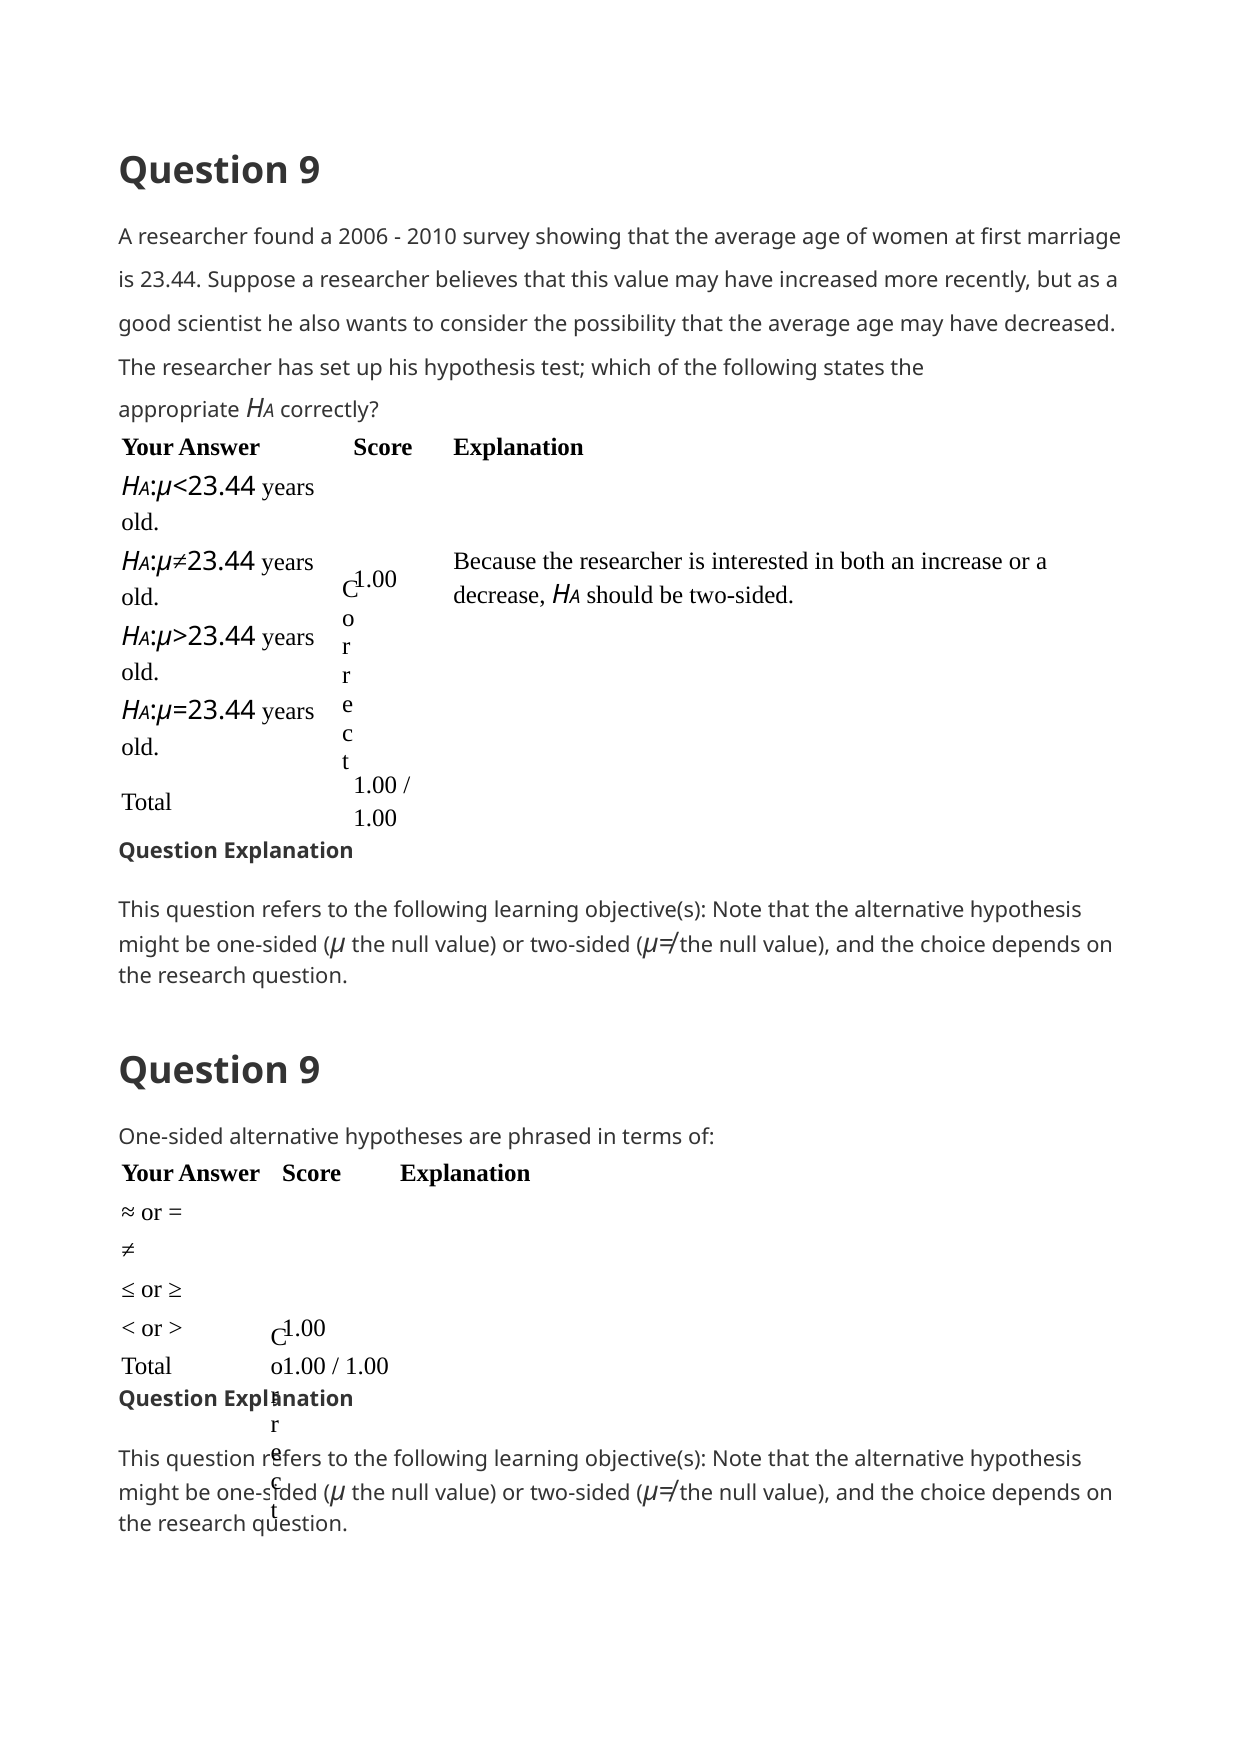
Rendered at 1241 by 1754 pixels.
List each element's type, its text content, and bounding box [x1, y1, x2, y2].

table_cell [397, 1228, 542, 1267]
table_cell [339, 539, 350, 653]
table_header [268, 1151, 279, 1190]
table_cell 1.00 / 1.00 [279, 1344, 397, 1383]
table_cell 1.00 [350, 539, 450, 614]
table_header Score [279, 1151, 397, 1190]
table_cell ≠ [118, 1228, 267, 1267]
table_cell [397, 1344, 542, 1383]
table_header [339, 425, 350, 464]
table_cell [397, 1306, 542, 1344]
table_cell [268, 1306, 279, 1322]
table_cell [279, 1228, 397, 1267]
table_cell [344, 689, 350, 701]
table_cell ≤ or ≥ [118, 1267, 267, 1306]
table_cell [450, 464, 1122, 539]
table_cell [279, 1267, 397, 1306]
table_cell HA:μ=23.44 years old. [118, 689, 339, 763]
subtitle Question 9 [118, 1044, 1122, 1095]
table_cell [339, 464, 350, 539]
table_cell [350, 614, 450, 688]
table_cell < or > [118, 1306, 267, 1344]
table_header Your Answer [118, 425, 339, 464]
table_cell Total [118, 1344, 267, 1383]
table_cell [344, 625, 350, 688]
table_cell HA:μ≠23.44 years old. [118, 539, 339, 614]
table_cell [397, 1267, 542, 1306]
table_cell [344, 740, 350, 763]
table_cell 1.00 / 1.00 [350, 763, 450, 835]
text Question Explanation This question refers to the following learning objective(s): Note that the alternative hypothesis might be one-sided (μ the null value) or two-sided (μ≠ the null value), and the choice depends on the research question. [118, 835, 1122, 990]
table_cell [344, 614, 350, 625]
table_cell HA:μ<23.44 years old. [118, 464, 339, 539]
table_cell [344, 711, 350, 731]
table_cell [346, 582, 350, 596]
table_cell [350, 689, 450, 763]
table_cell [273, 1344, 279, 1373]
table_cell [268, 1267, 279, 1306]
table_cell HA:μ>23.44 years old. [118, 614, 339, 688]
table_cell [450, 689, 1122, 763]
table_cell [268, 1190, 279, 1228]
table_cell Because the researcher is interested in both an increase or a decrease, HA should be two-sided. [450, 539, 1122, 614]
table_cell [268, 1228, 279, 1267]
text One-sided alternative hypotheses are phrased in terms of: [118, 1107, 1122, 1151]
table_cell [450, 763, 1122, 835]
table_cell [268, 1323, 279, 1402]
table_cell ≈ or = [118, 1190, 267, 1228]
table_cell [345, 730, 350, 740]
table_cell [339, 763, 350, 835]
table_cell [350, 464, 450, 539]
subtitle Question 9 [118, 143, 1122, 194]
table_cell [397, 1190, 542, 1228]
table_cell [279, 1190, 397, 1228]
table_cell [274, 1330, 279, 1344]
table_cell [273, 1374, 279, 1383]
table_cell [450, 614, 1122, 688]
text Question Explanation This question refers to the following learning objective(s): Note that the alternative hypothesis might be one-sided (μ the null value) or two-sided (μ≠ the null value), and the choice depends on the research question. [118, 1383, 1122, 1538]
text A researcher found a 2006 - 2010 survey showing that the average age of women at first marriage is 23.44. Suppose a researcher believes that this value may have increased more recently, but as a good scientist he also wants to consider the possibility that the average age may have decreased. The researcher has set up his hypothesis test; which of the following states the appropriate HA correctly? [118, 207, 1122, 425]
table_header Your Answer [118, 1151, 267, 1190]
table_header Score [350, 425, 450, 464]
table_cell 1.00 [279, 1306, 397, 1344]
table_cell Total [118, 763, 339, 835]
table_header Explanation [450, 425, 1122, 464]
table_header Explanation [397, 1151, 542, 1190]
